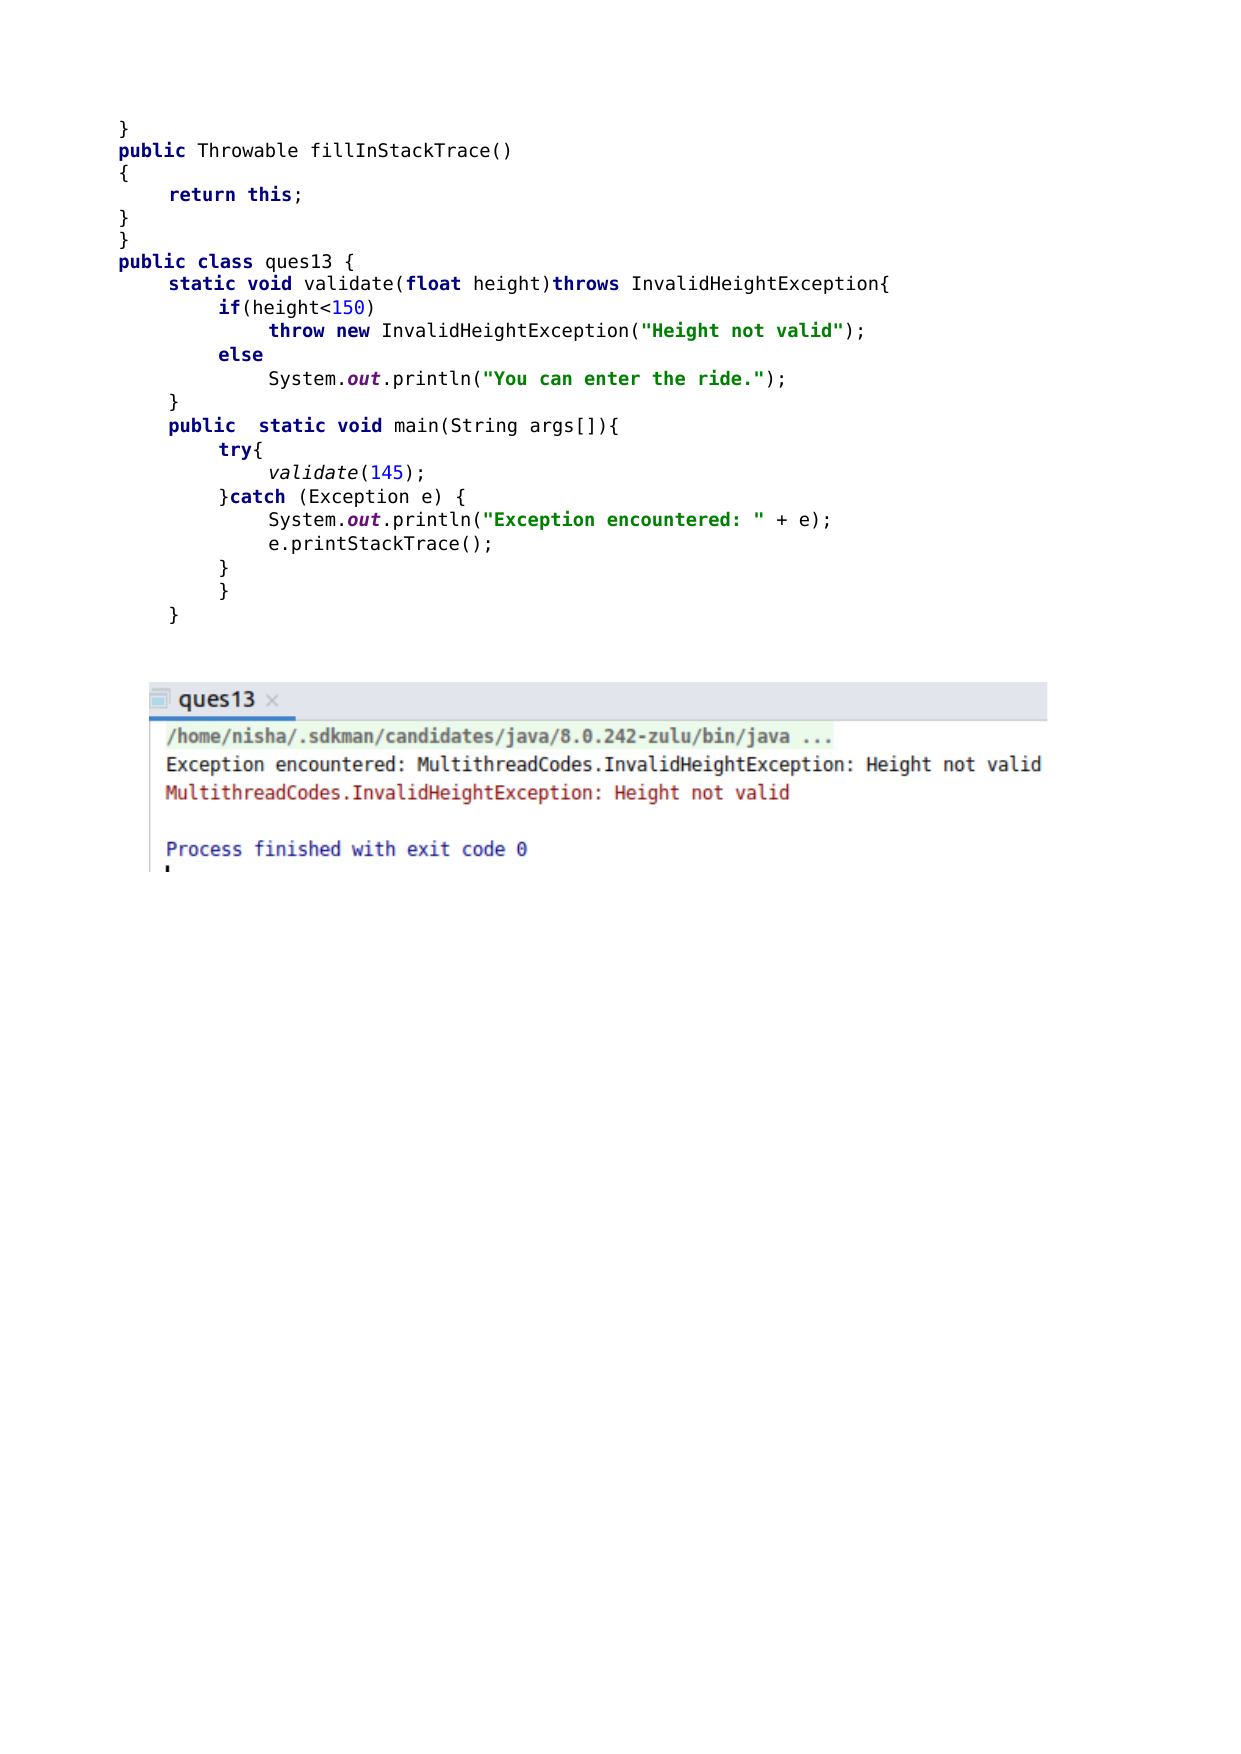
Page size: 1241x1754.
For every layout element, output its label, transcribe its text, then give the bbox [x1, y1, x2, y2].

text } [118, 229, 1122, 251]
text try{ [118, 438, 1122, 462]
text e.printStackTrace(); [118, 533, 1122, 557]
text }catch (Exception e) { [118, 486, 1122, 509]
text throw new InvalidHeightException("Height not valid"); [118, 320, 1122, 344]
text { [118, 162, 1122, 184]
text public class ques13 { [118, 251, 1122, 273]
text public static void main(String args[]){ [118, 415, 1122, 438]
text System.out.println("Exception encountered: " + e); [118, 509, 1122, 533]
text } [118, 604, 1122, 628]
picture [149, 682, 1048, 872]
text } [118, 207, 1122, 229]
text return this; [118, 184, 1122, 207]
text } [118, 557, 1122, 580]
text if(height<150) [118, 297, 1122, 320]
text System.out.println("You can enter the ride."); [118, 368, 1122, 391]
text public Throwable fillInStackTrace() [118, 140, 1122, 162]
text validate(145); [118, 462, 1122, 486]
text static void validate(float height)throws InvalidHeightException{ [118, 273, 1122, 297]
text } [118, 391, 1122, 415]
text else [118, 344, 1122, 368]
text } [118, 580, 1122, 604]
text } [118, 118, 1122, 140]
